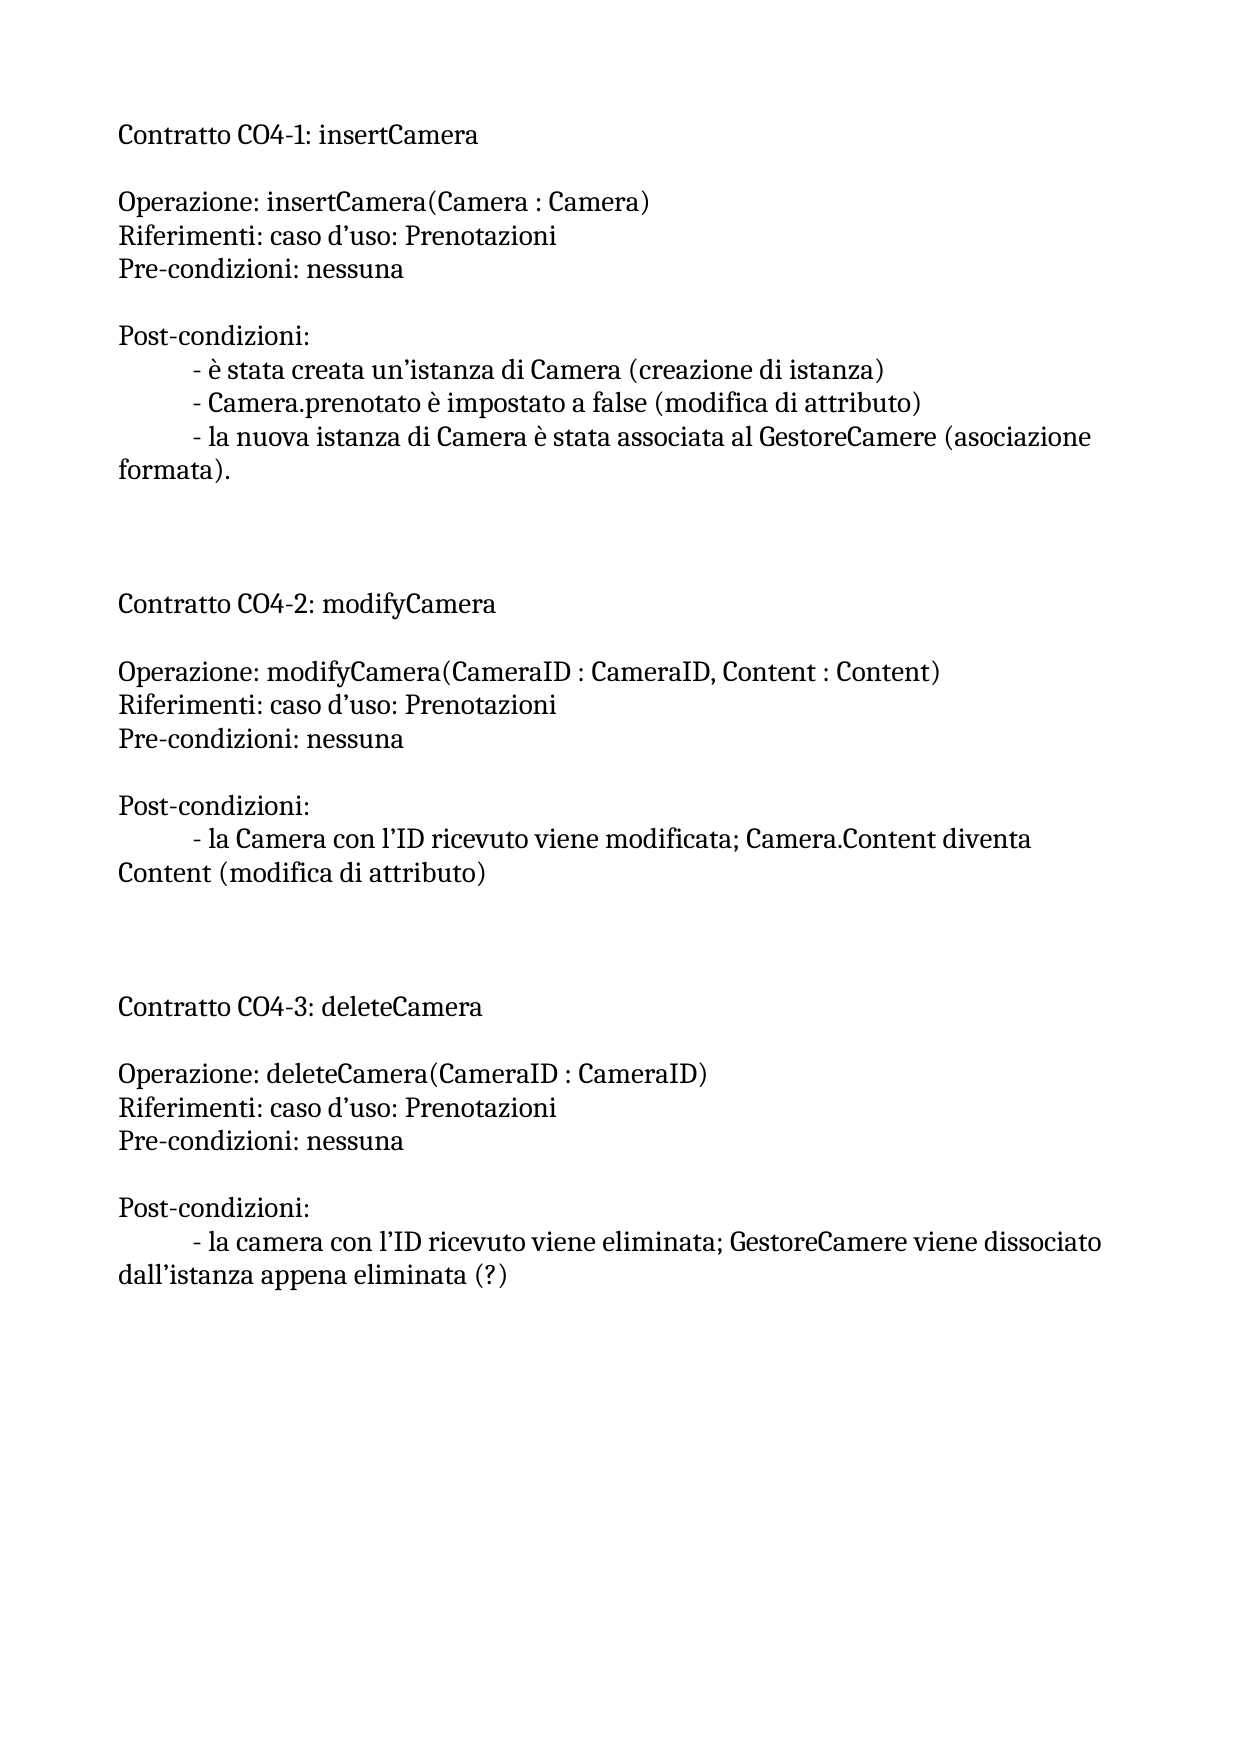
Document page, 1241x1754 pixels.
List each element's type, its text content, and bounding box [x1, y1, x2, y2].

text Riferimenti: caso d’uso: Prenotazioni [118, 1091, 1122, 1124]
text Riferimenti: caso d’uso: Prenotazioni [118, 219, 1122, 252]
text Pre-condizioni: nessuna [118, 252, 1122, 286]
text Post-condizioni: [118, 789, 1122, 822]
text Post-condizioni: [118, 1191, 1122, 1225]
text Pre-condizioni: nessuna [118, 722, 1122, 755]
text - è stata creata un’istanza di Camera (creazione di istanza) [118, 353, 1122, 386]
text Operazione: insertCamera(Camera : Camera) [118, 152, 1122, 219]
text Post-condizioni: [118, 319, 1122, 353]
text Contratto CO4-3: deleteCamera [118, 990, 1122, 1024]
text Riferimenti: caso d’uso: Prenotazioni [118, 688, 1122, 722]
text Contratto CO4-2: modifyCamera [118, 588, 1122, 621]
text Operazione: deleteCamera(CameraID : CameraID) [118, 1057, 1122, 1091]
text - la camera con l’ID ricevuto viene eliminata; GestoreCamere viene dissociato dall’istanza appena eliminata (?) [118, 1225, 1122, 1292]
text Operazione: modifyCamera(CameraID : CameraID, Content : Content) [118, 655, 1122, 688]
text Contratto CO4-1: insertCamera [118, 118, 1122, 152]
text - Camera.prenotato è impostato a false (modifica di attributo) [118, 386, 1122, 420]
text - la nuova istanza di Camera è stata associata al GestoreCamere (asociazione formata). [118, 420, 1122, 487]
text - la Camera con l’ID ricevuto viene modificata; Camera.Content diventa Content (modifica di attributo) [118, 822, 1122, 889]
text Pre-condizioni: nessuna [118, 1124, 1122, 1158]
